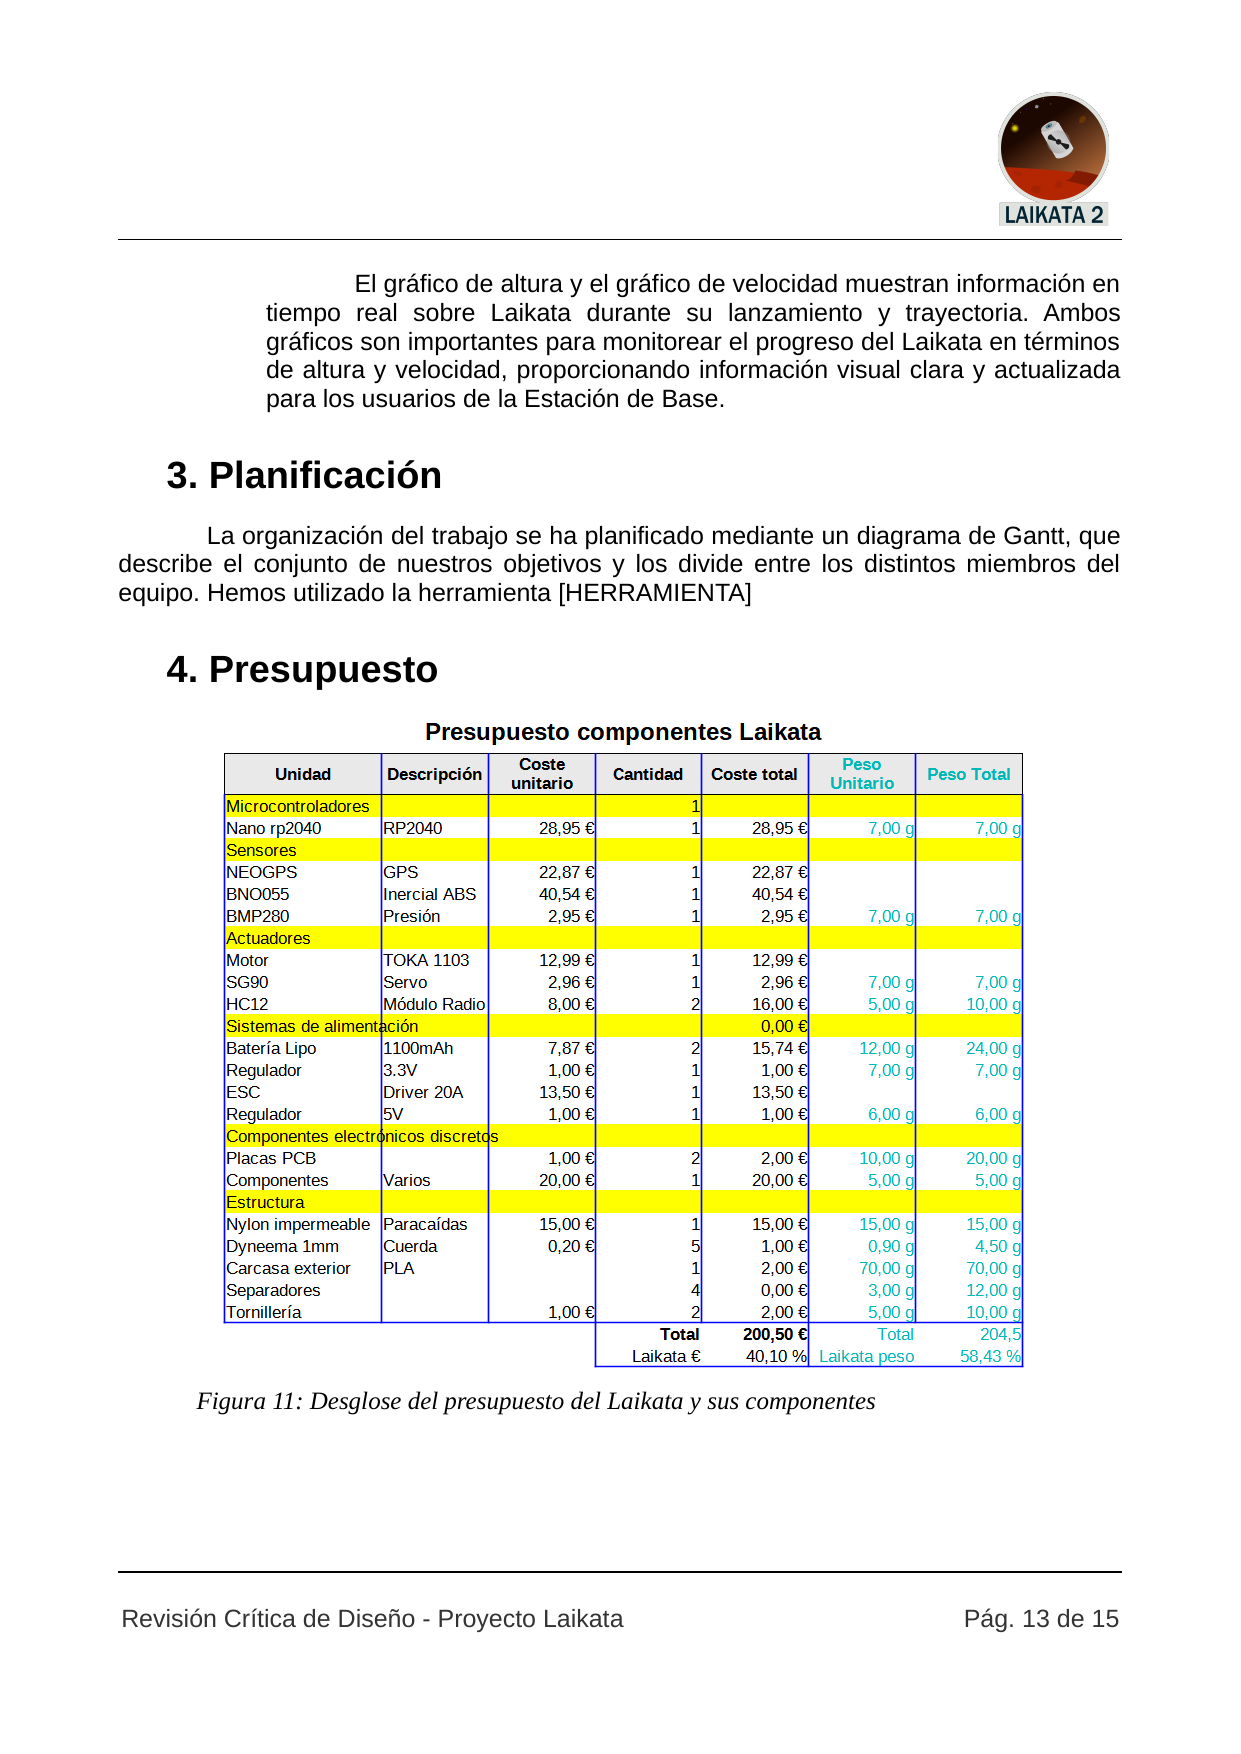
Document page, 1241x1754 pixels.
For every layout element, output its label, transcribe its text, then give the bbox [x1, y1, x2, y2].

text Figura 11: Desglose del presupuesto del Laikata y sus componentes [196, 1387, 1044, 1415]
picture [196, 715, 1044, 1387]
subtitle Planificación [156, 453, 1122, 496]
subtitle Presupuesto [156, 647, 1122, 690]
picture [997, 92, 1110, 226]
text La organización del trabajo se ha planificado mediante un diagrama de Gantt, que describe el conjunto de nuestros objetivos y los divide entre los distintos miembros del equipo. Hemos utilizado la herramienta [HERRAMIENTA] [118, 521, 1122, 607]
text El gráfico de altura y el gráfico de velocidad muestran información en tiempo real sobre Laikata durante su lanzamiento y trayectoria. Ambos gráficos son importantes para monitorear el progreso del Laikata en términos de altura y velocidad, proporcionando información visual clara y actualizada para los usuarios de la Estación de Base. [266, 269, 1122, 413]
